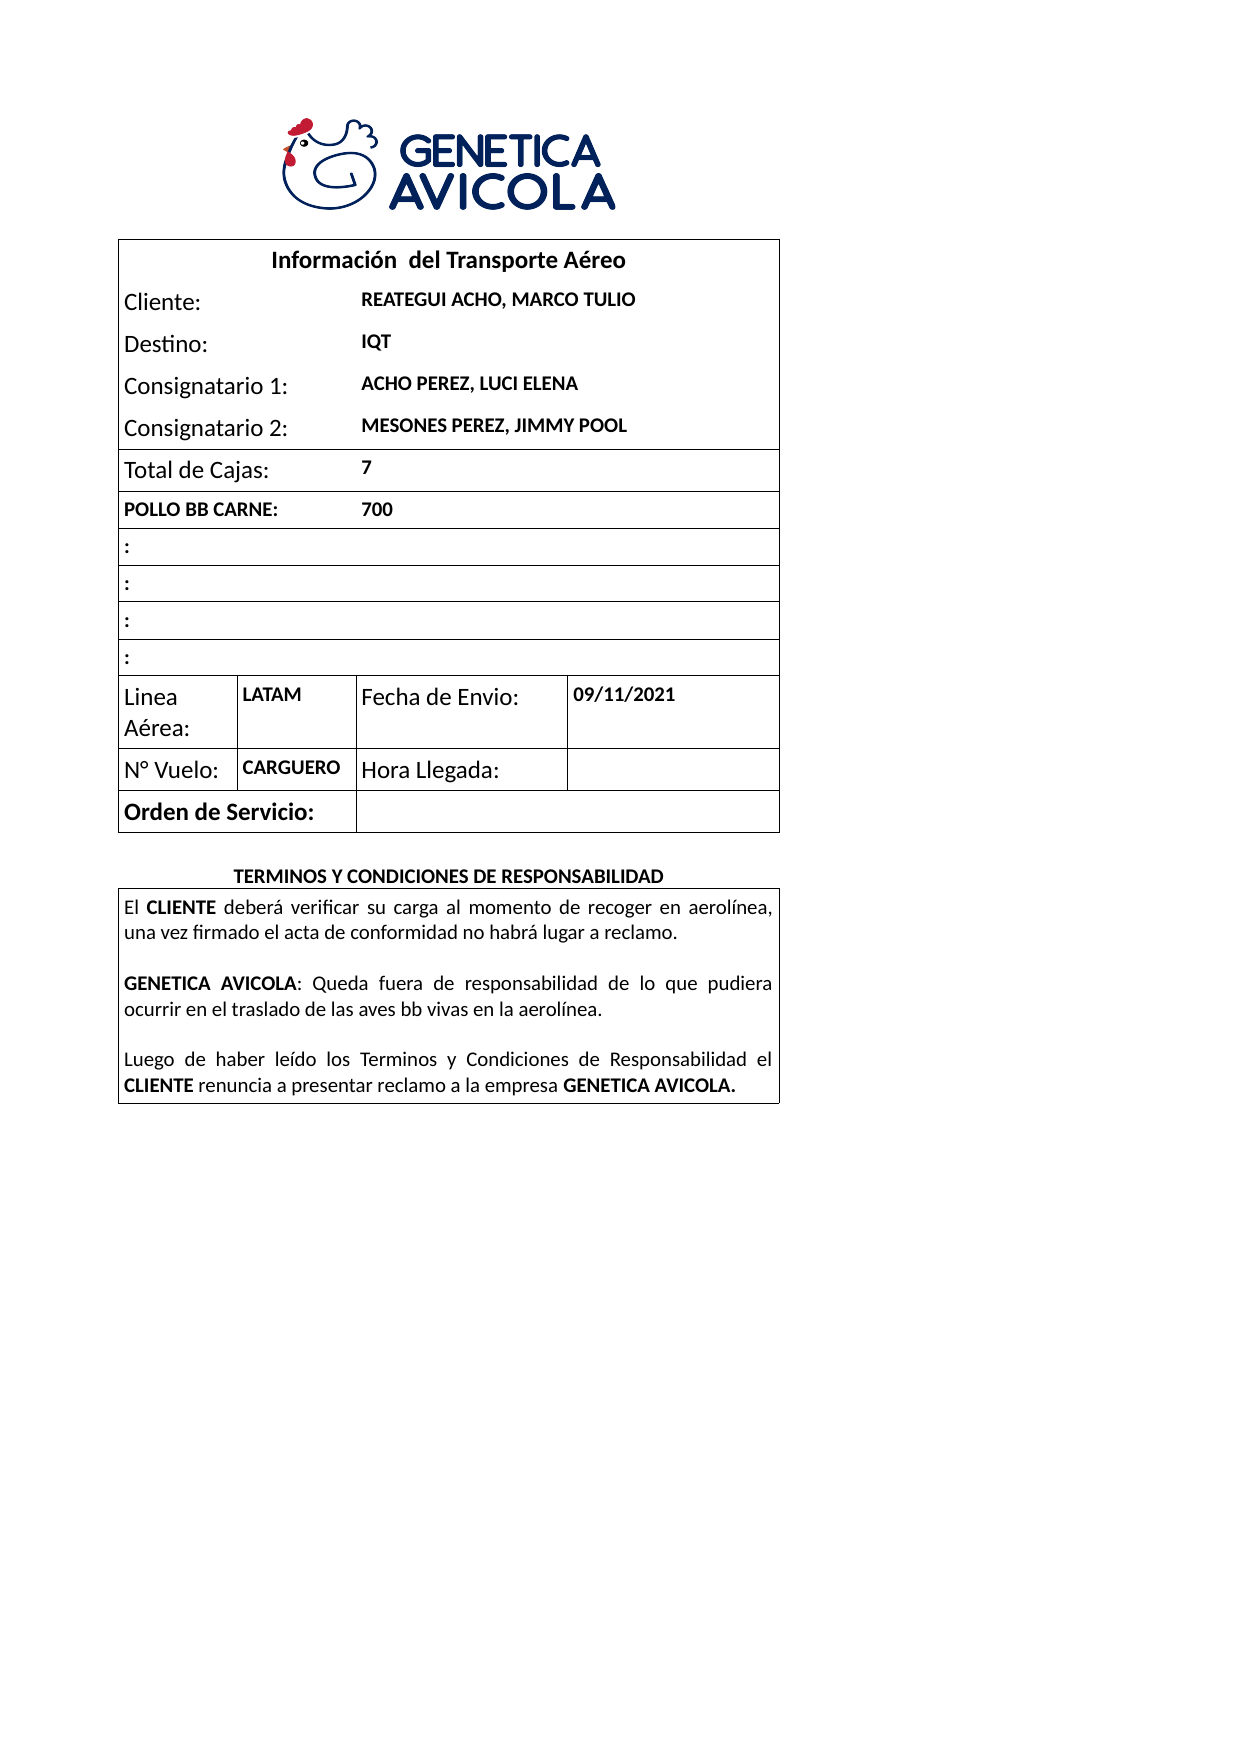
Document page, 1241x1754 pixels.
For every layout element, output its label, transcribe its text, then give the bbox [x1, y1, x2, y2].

table_header Información del Transporte Aéreo [119, 240, 779, 281]
table_cell Fecha de Envio: [357, 676, 567, 748]
table_cell Hora Llegada: [357, 749, 567, 790]
table_cell : [119, 529, 356, 564]
table_cell Destino: [119, 323, 356, 364]
table_cell Consignatario 1: [119, 365, 356, 406]
table_cell 700 [356, 492, 779, 527]
table_cell [356, 566, 779, 601]
table_cell [356, 602, 779, 638]
table_cell : [119, 640, 356, 675]
table_cell Cliente: [119, 281, 356, 322]
table_cell LATAM [238, 676, 356, 748]
table_cell TERMINOS Y CONDICIONES DE RESPONSABILIDAD [118, 833, 779, 888]
table_cell 7 [356, 450, 779, 491]
table_cell : [119, 602, 356, 638]
table_cell [356, 529, 779, 564]
table_cell REATEGUI ACHO, MARCO TULIO [356, 281, 779, 322]
table_cell MESONES PEREZ, JIMMY POOL [356, 406, 779, 448]
table_cell N° Vuelo: [119, 749, 237, 790]
table_cell ACHO PEREZ, LUCI ELENA [356, 365, 779, 406]
table_cell Linea Aérea: [119, 676, 237, 748]
table_cell IQT [356, 323, 779, 364]
table_cell [356, 640, 779, 675]
table_cell : [119, 566, 356, 601]
table_cell [568, 749, 779, 790]
table_cell CARGUERO [238, 749, 356, 790]
table_cell Consignatario 2: [119, 406, 356, 448]
table_cell El CLIENTE deberá verificar su carga al momento de recoger en aerolínea, una vez firmado el acta de conformidad no habrá lugar a reclamo. GENETICA AVICOLA: Queda fuera de responsabilidad de lo que pudiera ocurrir en el traslado de las aves bb vivas en la aerolínea. Luego de haber leído los Terminos y Condiciones de Responsabilidad el CLIENTE renuncia a presentar reclamo a la empresa GENETICA AVICOLA. [119, 889, 779, 1103]
picture [282, 118, 616, 210]
table_cell Orden de Servicio: [119, 791, 356, 832]
table_cell POLLO BB CARNE: [119, 492, 356, 527]
table_cell 09/11/2021 [568, 676, 779, 748]
table_cell [357, 791, 779, 832]
table_cell Total de Cajas: [119, 450, 356, 491]
